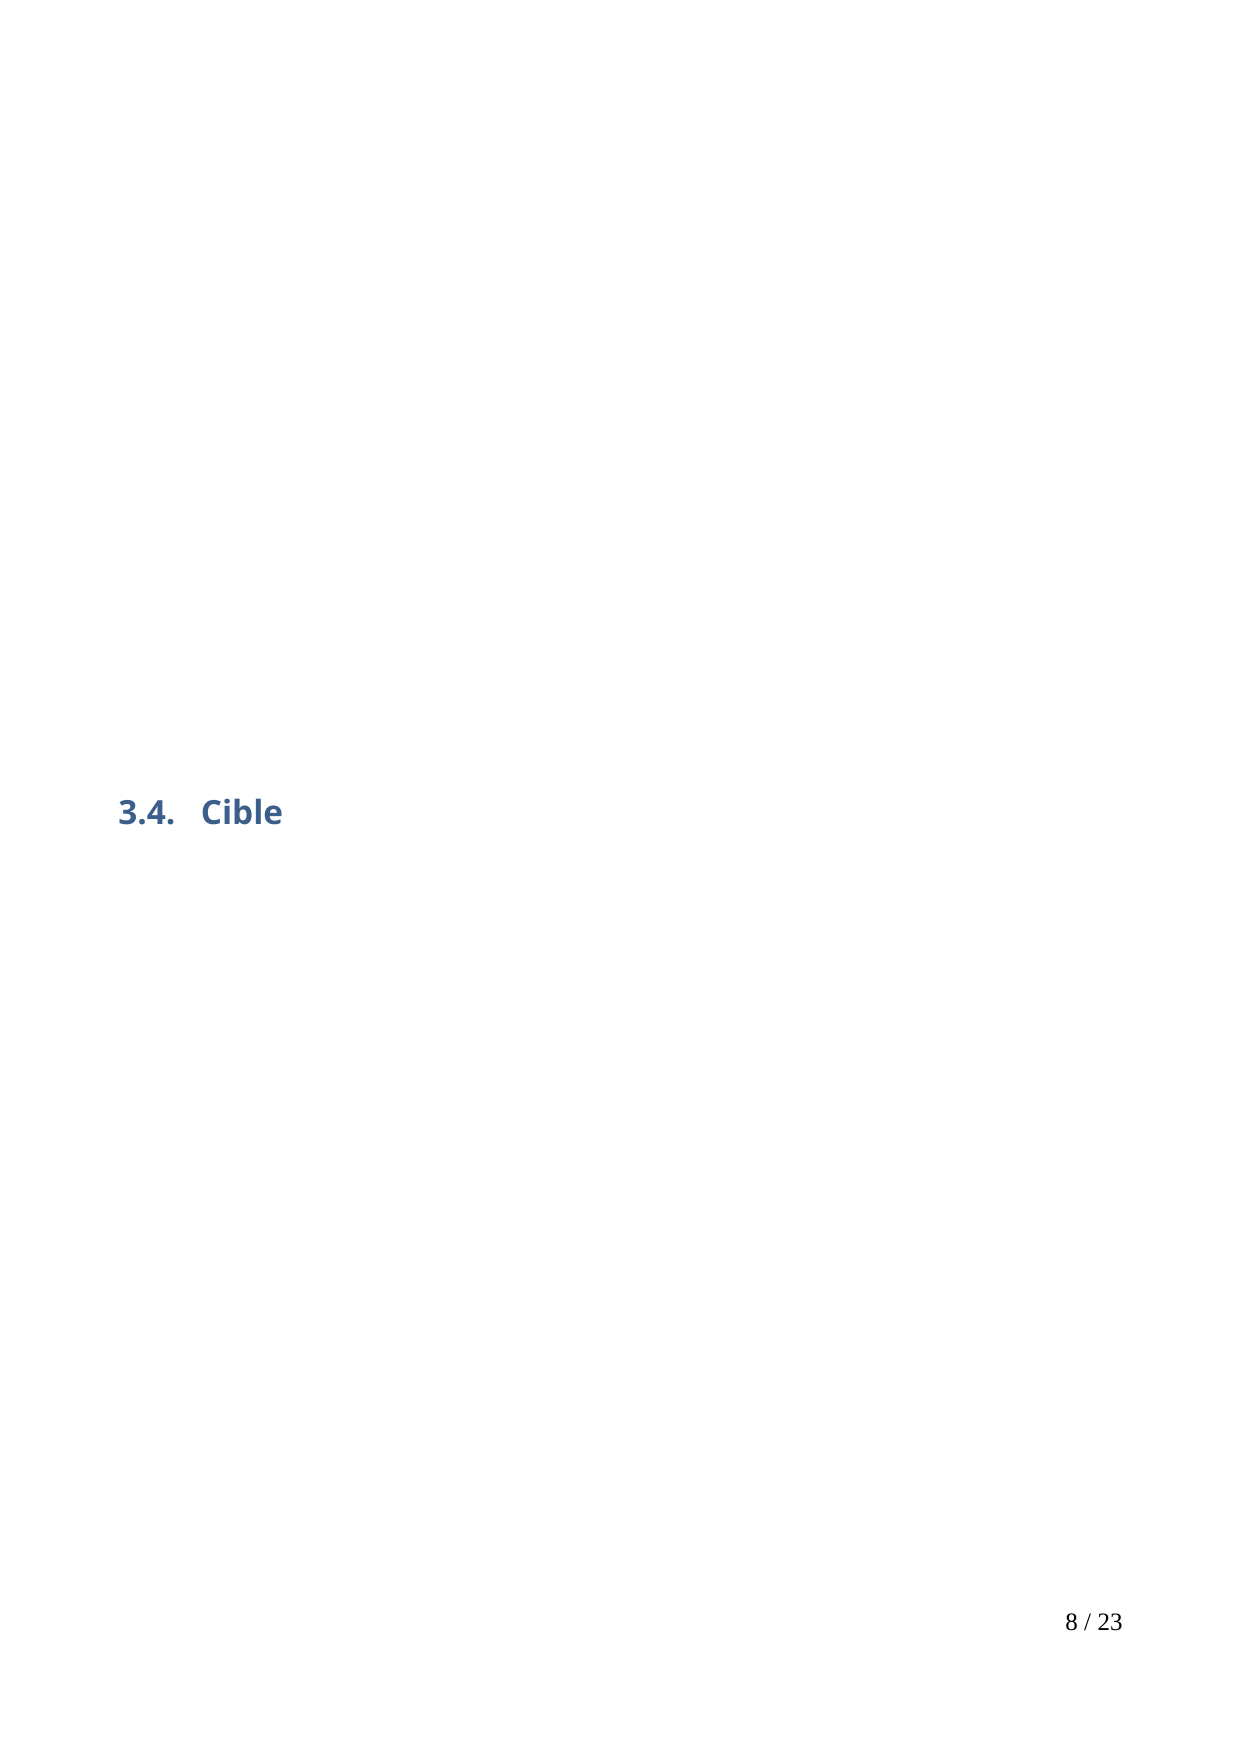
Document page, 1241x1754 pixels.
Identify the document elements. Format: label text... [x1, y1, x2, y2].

subtitle Cible [118, 788, 1122, 834]
